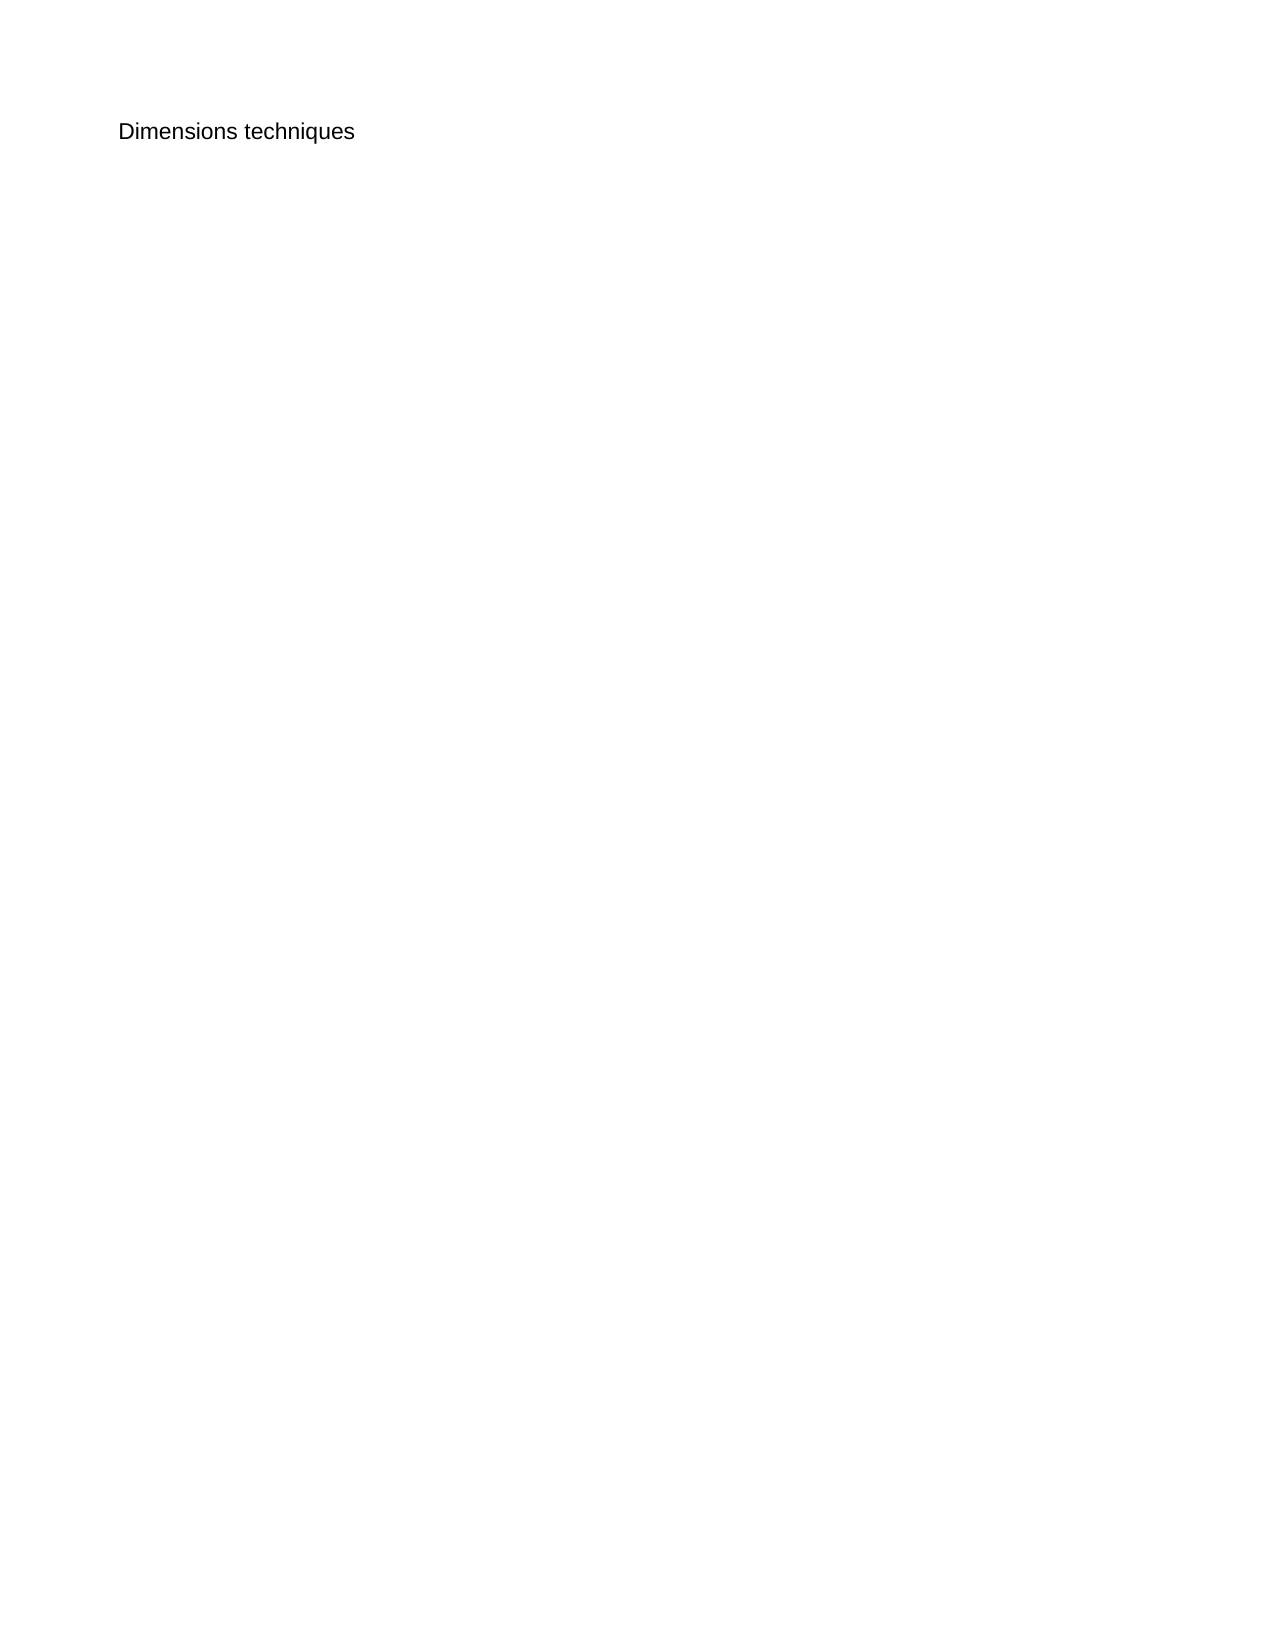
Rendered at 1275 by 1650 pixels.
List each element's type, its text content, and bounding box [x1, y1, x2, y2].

text Dimensions techniques [118, 118, 1157, 144]
